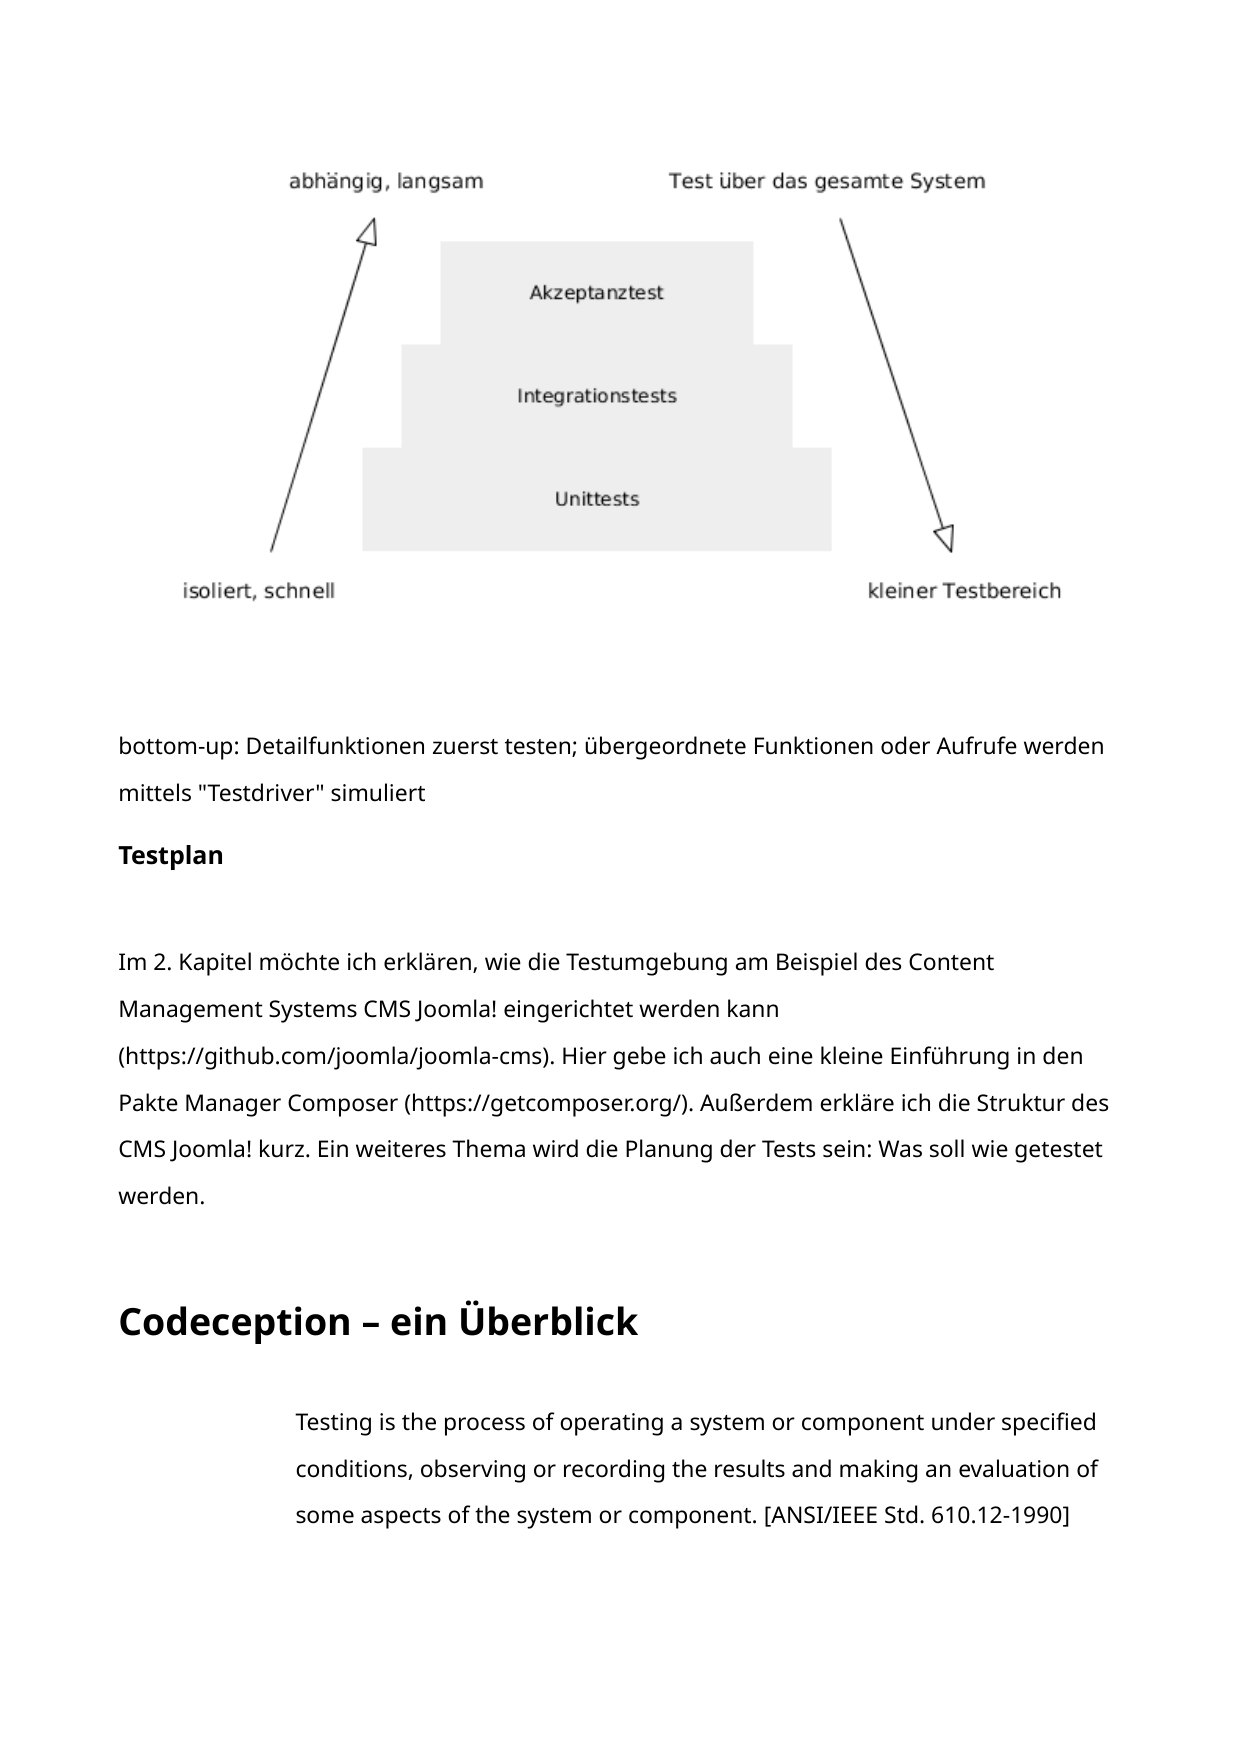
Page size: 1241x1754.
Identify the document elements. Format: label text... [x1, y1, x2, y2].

text Testing is the process of operating a system or component under specified conditions, observing or recording the results and making an evaluation of some aspects of the system or component. [ANSI/IEEE Std. 610.12-1990] [295, 1406, 1122, 1531]
subtitle Testplan [118, 838, 1122, 872]
text Im 2. Kapitel möchte ich erklären, wie die Testumgebung am Beispiel des Content Management Systems CMS Joomla! eingerichtet werden kann (https://github.com/joomla/joomla-cms). Hier gebe ich auch eine kleine Einführung in den Pakte Manager Composer (https://getcomposer.org/). Außerdem erkläre ich die Struktur des CMS Joomla! kurz. Ein weiteres Thema wird die Planung der Tests sein: Was soll wie getestet werden. [118, 946, 1122, 1212]
picture [150, 118, 1090, 653]
text bottom-up: Detailfunktionen zuerst testen; übergeordnete Funktionen oder Aufrufe werden mittels "Testdriver" simuliert [118, 729, 1122, 808]
subtitle Codeception – ein Überblick [118, 1296, 1122, 1347]
